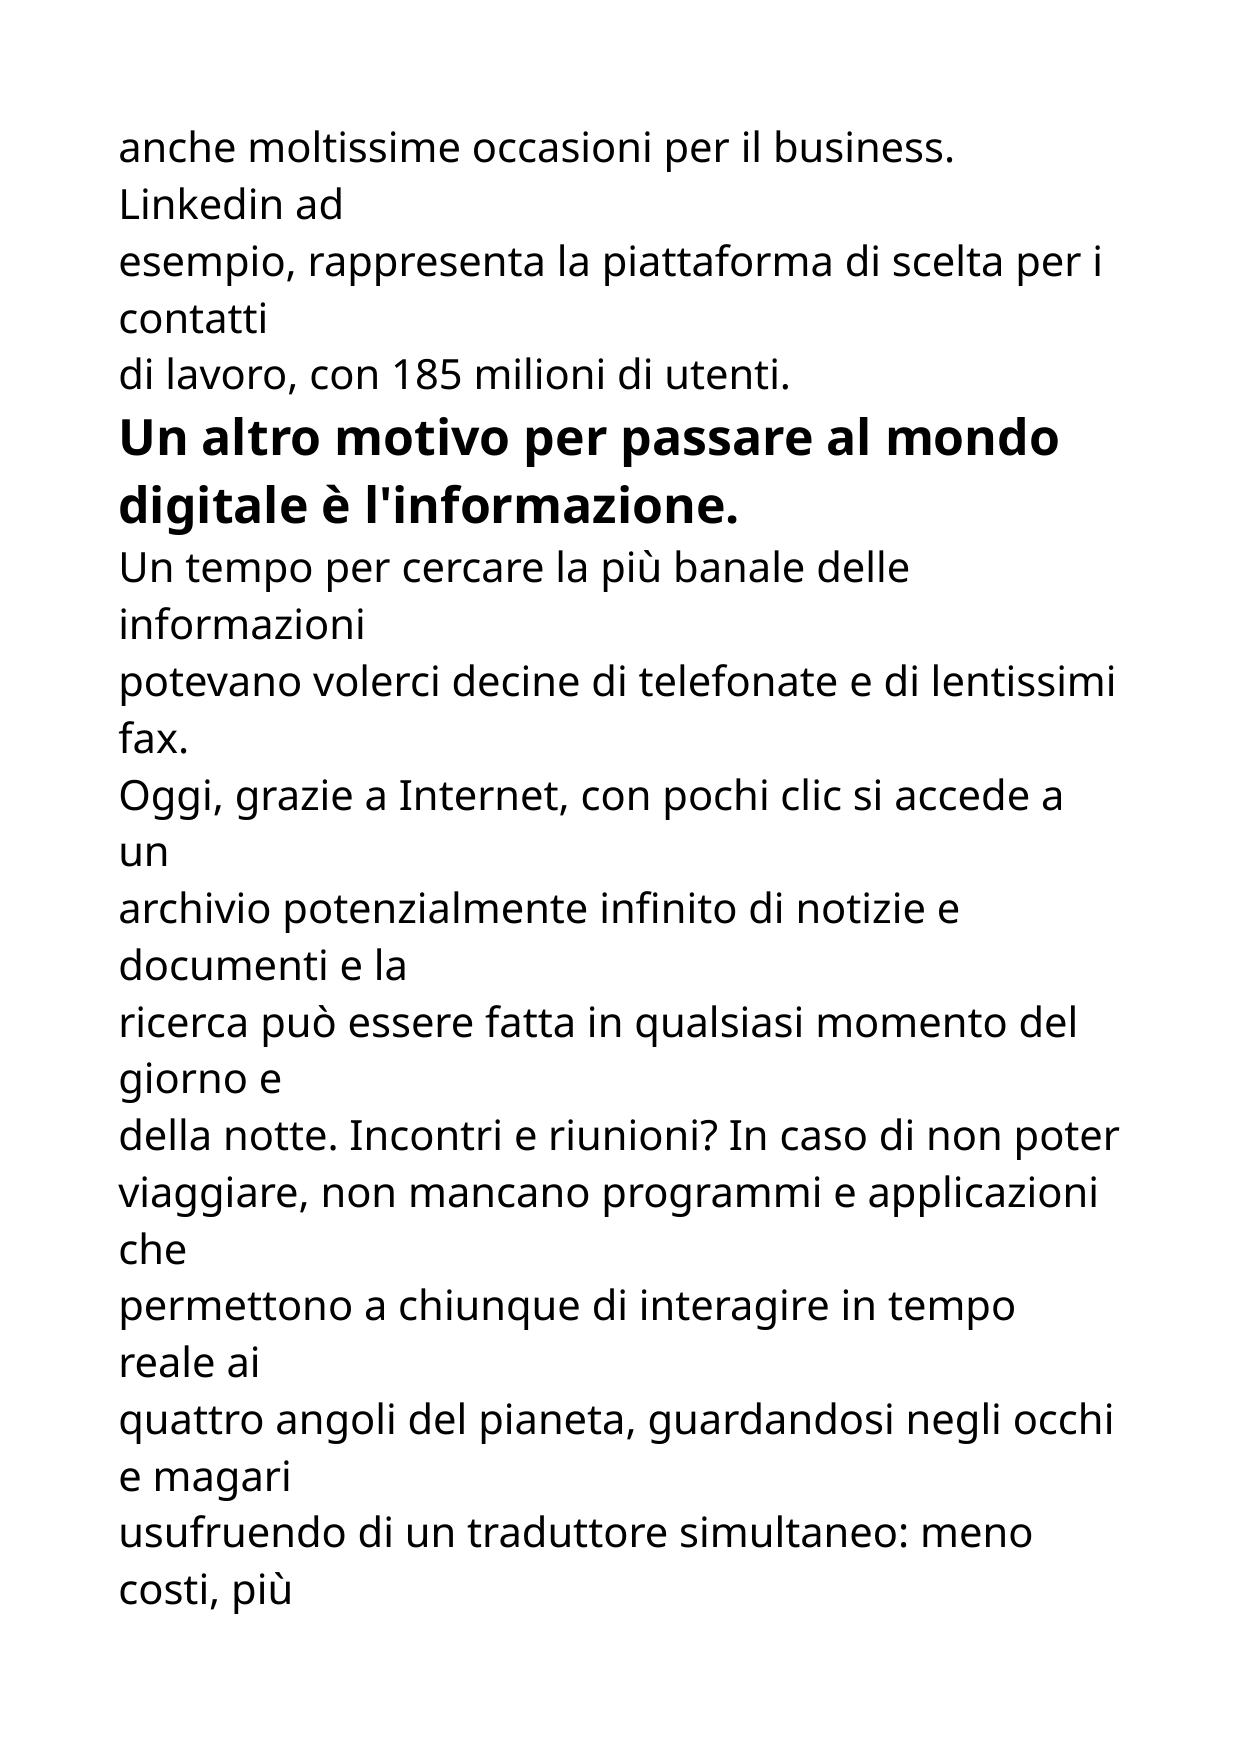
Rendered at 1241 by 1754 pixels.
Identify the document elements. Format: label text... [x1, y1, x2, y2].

text anche moltissime occasioni per il business. Linkedin ad [118, 118, 1122, 232]
text Un tempo per cercare la più banale delle informazioni [118, 538, 1122, 652]
text usufruendo di un traduttore simultaneo: meno costi, più [118, 1503, 1122, 1617]
text ricerca può essere fatta in qualsiasi momento del giorno e [118, 992, 1122, 1106]
text di lavoro, con 185 milioni di utenti. [118, 345, 1122, 402]
text della notte. Incontri e riunioni? In caso di non poter [118, 1106, 1122, 1163]
text permettono a chiunque di interagire in tempo reale ai [118, 1276, 1122, 1390]
text viaggiare, non mancano programmi e applicazioni che [118, 1163, 1122, 1276]
text esempio, rappresenta la piattaforma di scelta per i contatti [118, 232, 1122, 345]
text archivio potenzialmente infinito di notizie e documenti e la [118, 879, 1122, 992]
text potevano volerci decine di telefonate e di lentissimi fax. [118, 652, 1122, 765]
text Un altro motivo per passare al mondo [118, 402, 1122, 470]
text quattro angoli del pianeta, guardandosi negli occhi e magari [118, 1390, 1122, 1503]
text digitale è l'informazione. [118, 470, 1122, 538]
text Oggi, grazie a Internet, con pochi clic si accede a un [118, 765, 1122, 879]
